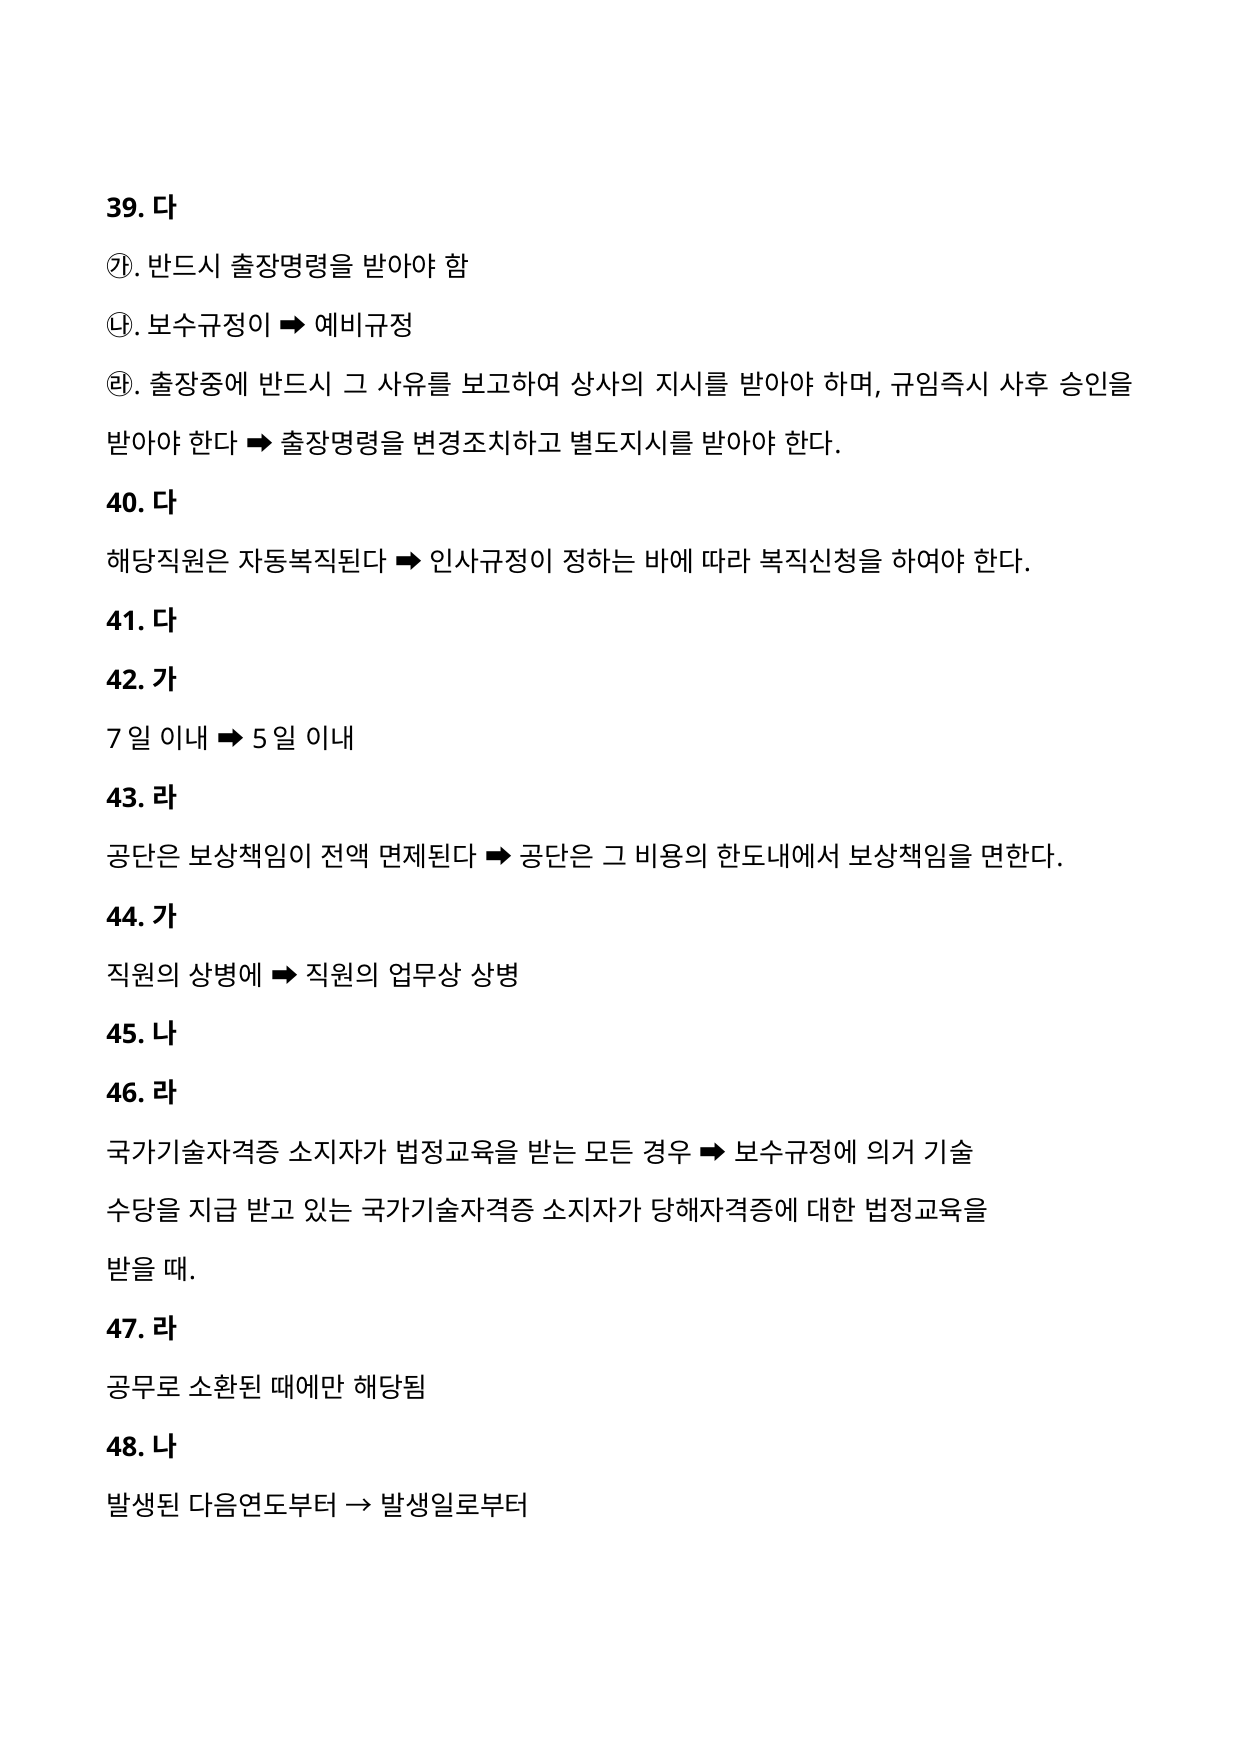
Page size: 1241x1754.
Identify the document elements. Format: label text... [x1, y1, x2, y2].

text ㉱. 출장중에 반드시 그 사유를 보고하여 상사의 지시를 받아야 하며, 규임즉시 사후 승인을 받아야 한다 ➡ 출장명령을 변경조치하고 별도지시를 받아야 한다. [106, 363, 1134, 461]
text 수당을 지급 받고 있는 국가기술자격증 소지자가 당해자격증에 대한 법정교육을 [106, 1189, 1134, 1229]
text 48. 나 [106, 1425, 1134, 1464]
text 41. 다 [106, 599, 1134, 638]
text 40. 다 [106, 481, 1134, 520]
text 7일 이내 ➡ 5일 이내 [106, 717, 1134, 757]
text 받을 때. [106, 1248, 1134, 1288]
text 공단은 보상책임이 전액 면제된다 ➡ 공단은 그 비용의 한도내에서 보상책임을 면한다. [106, 835, 1134, 875]
text 공무로 소환된 때에만 해당됨 [106, 1366, 1134, 1406]
text 46. 라 [106, 1071, 1134, 1111]
text 직원의 상병에 ➡ 직원의 업무상 상병 [106, 953, 1134, 993]
text 39. 다 [106, 186, 1134, 225]
text 국가기술자격증 소지자가 법정교육을 받는 모든 경우 ➡ 보수규정에 의거 기술 [106, 1131, 1134, 1170]
text 44. 가 [106, 894, 1134, 934]
text ㉮. 반드시 출장명령을 받아야 함 [106, 245, 1134, 284]
text 43. 라 [106, 776, 1134, 816]
text 42. 가 [106, 658, 1134, 698]
text 47. 라 [106, 1307, 1134, 1347]
text 45. 나 [106, 1012, 1134, 1052]
text ㉯. 보수규정이 ➡ 예비규정 [106, 304, 1134, 343]
text 발생된 다음연도부터 → 발생일로부터 [106, 1484, 1134, 1523]
text 해당직원은 자동복직된다 ➡ 인사규정이 정하는 바에 따라 복직신청을 하여야 한다. [106, 540, 1134, 579]
